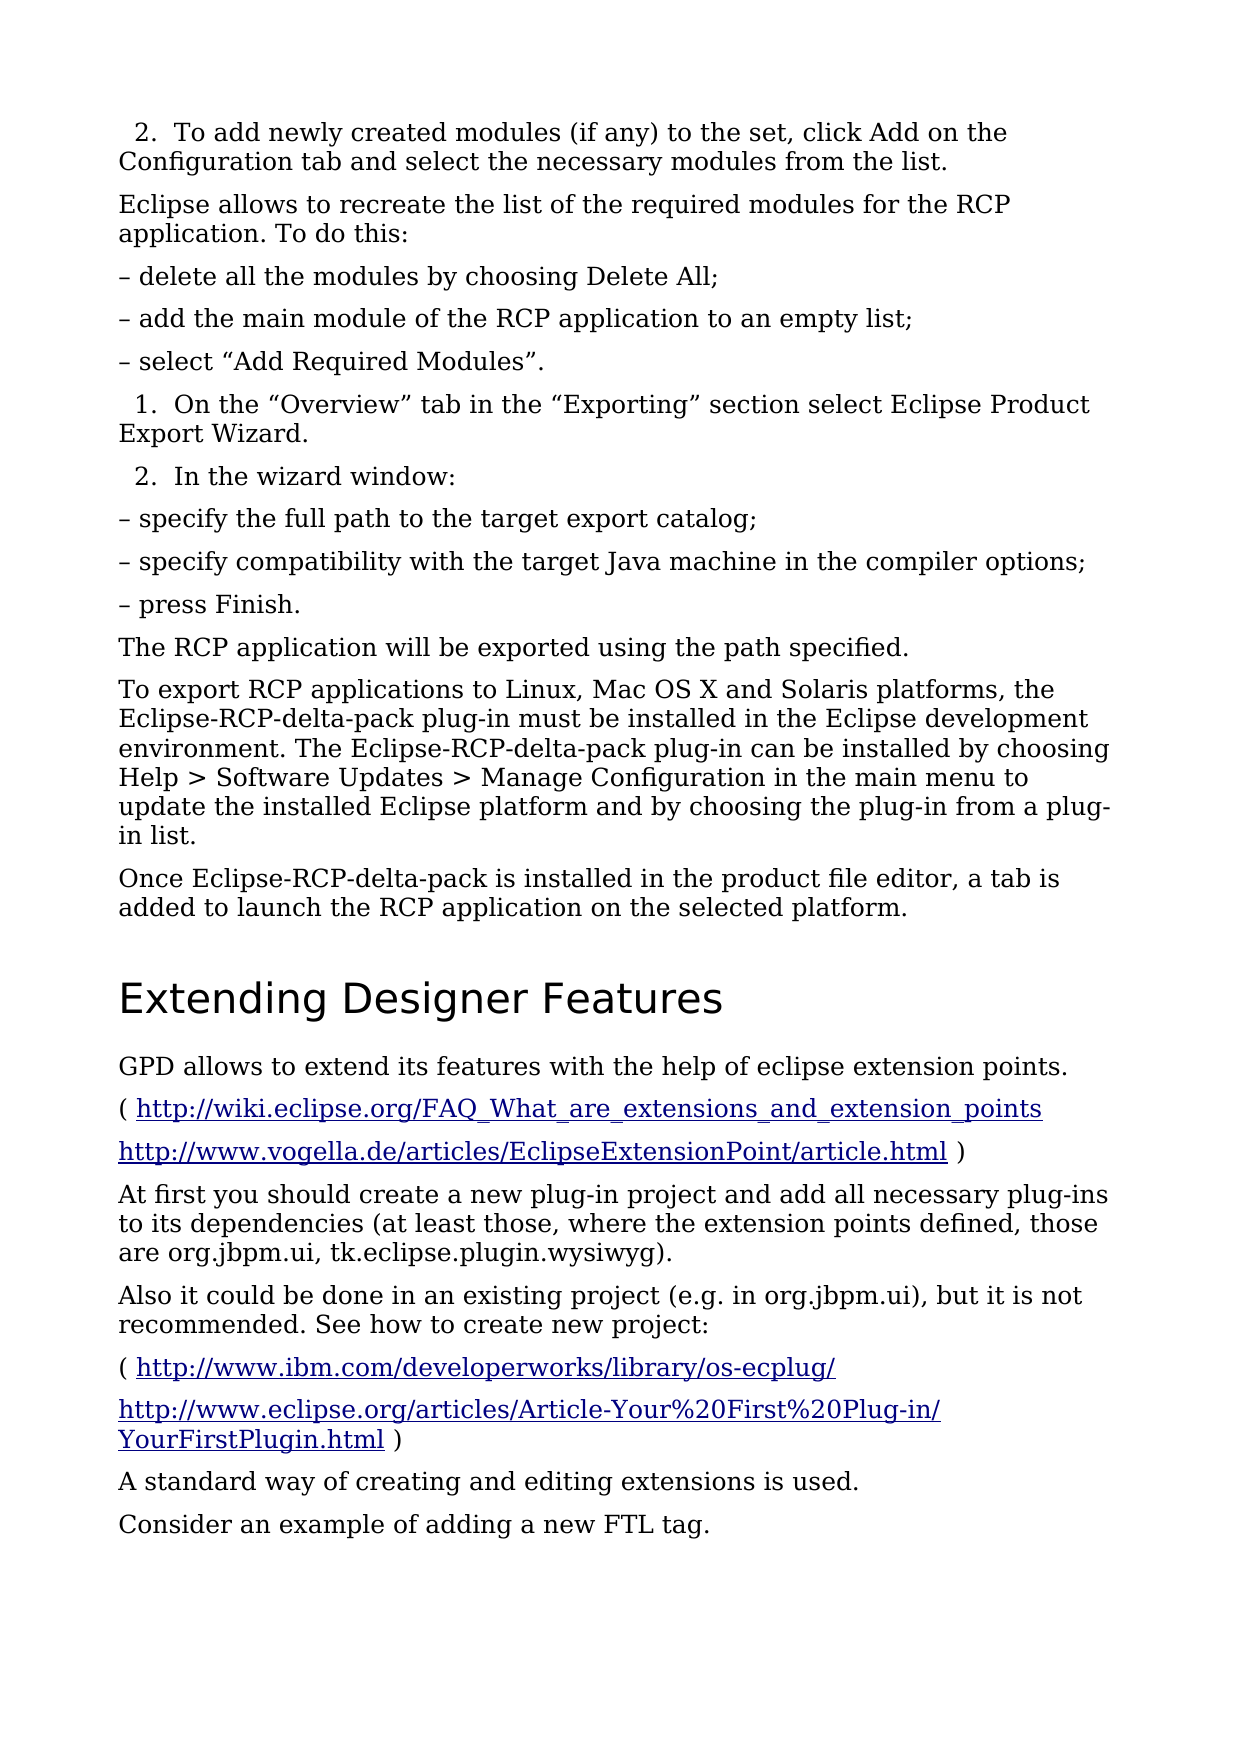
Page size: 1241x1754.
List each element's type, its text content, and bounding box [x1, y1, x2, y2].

text Once Eclipse-RCP-delta-pack is installed in the product file editor, a tab is added to launch the RCP application on the selected platform. [118, 864, 1122, 922]
text http://www.eclipse.org/articles/Article-Your%20First%20Plug-in/YourFirstPlugin.html ) [118, 1396, 1122, 1454]
text At first you should create a new plug-in project and add all necessary plug-ins to its dependencies (at least those, where the extension points defined, those are org.jbpm.ui, tk.eclipse.plugin.wysiwyg). [118, 1180, 1122, 1267]
text – press Finish. [118, 590, 1122, 619]
text – add the main module of the RCP application to an empty list; [118, 304, 1122, 334]
text Consider an example of adding a new FTL tag. [118, 1510, 1122, 1539]
text Also it could be done in an existing project (e.g. in org.jbpm.ui), but it is not recommended. See how to create new project: [118, 1281, 1122, 1339]
text A standard way of creating and editing extensions is used. [118, 1467, 1122, 1497]
list To add newly created modules (if any) to the set, click Add on the Configuration tab and select the necessary modules from the list. [118, 118, 1122, 176]
text – select “Add Required Modules”. [118, 347, 1122, 376]
text ( http://wiki.eclipse.org/FAQ_What_are_extensions_and_extension_points [118, 1094, 1122, 1124]
text – delete all the modules by choosing Delete All; [118, 262, 1122, 291]
text GPD allows to extend its features with the help of eclipse extension points. [118, 1052, 1122, 1081]
text – specify compatibility with the target Java machine in the compiler options; [118, 547, 1122, 576]
text – specify the full path to the target export catalog; [118, 504, 1122, 534]
text ( http://www.ibm.com/developerworks/library/os-ecplug/ [118, 1353, 1122, 1382]
list On the “Overview” tab in the “Exporting” section select Eclipse Product Export Wizard. [118, 390, 1122, 448]
list In the wizard window: [118, 462, 1122, 491]
text http://www.vogella.de/articles/EclipseExtensionPoint/article.html ) [118, 1137, 1122, 1166]
text The RCP application will be exported using the path specified. [118, 633, 1122, 662]
text To export RCP applications to Linux, Mac OS X and Solaris platforms, the Eclipse-RCP-delta-pack plug-in must be installed in the Eclipse development environment. The Eclipse-RCP-delta-pack plug-in can be installed by choosing Help > Software Updates > Manage Configuration in the main menu to update the installed Eclipse platform and by choosing the plug-in from a plug-in list. [118, 675, 1122, 850]
subtitle Extending Designer Features [118, 975, 1122, 1023]
text Eclipse allows to recreate the list of the required modules for the RCP application. To do this: [118, 190, 1122, 248]
